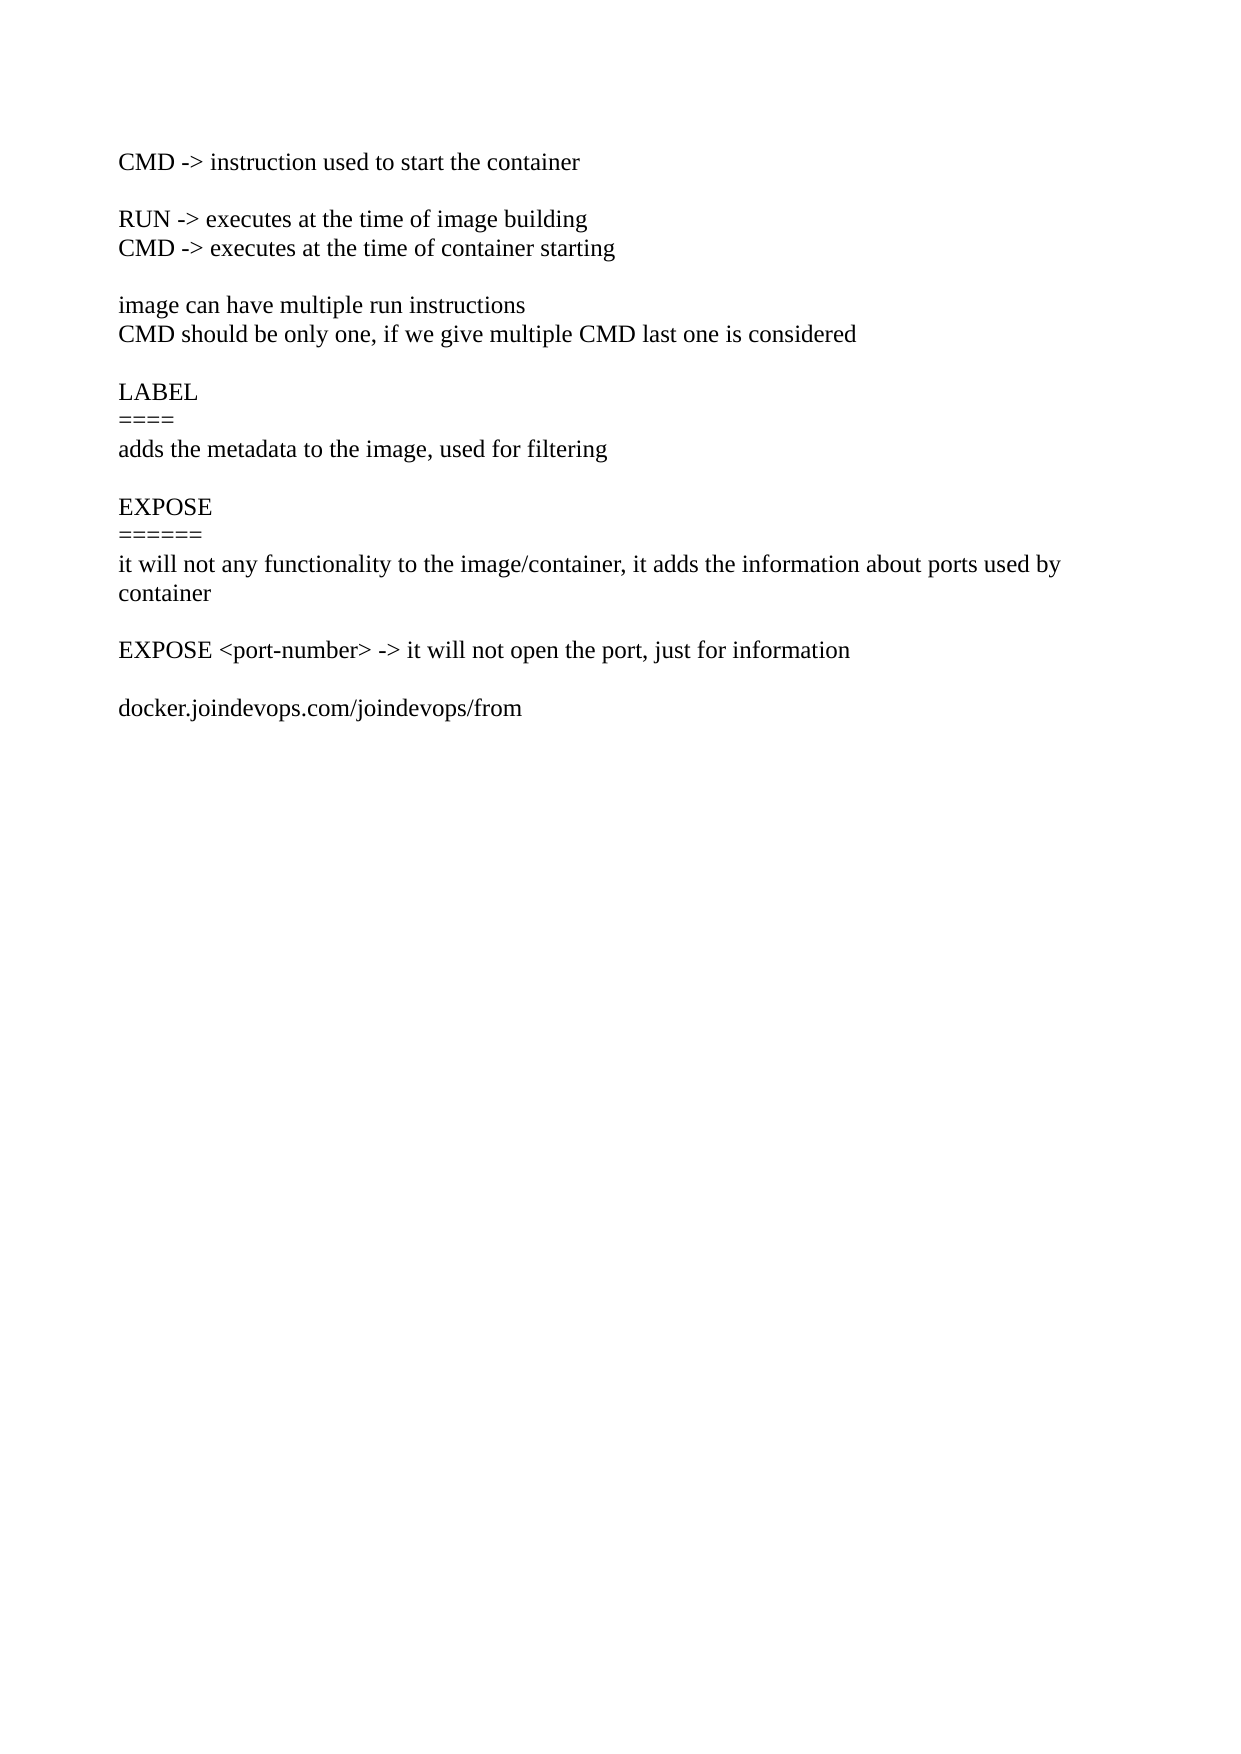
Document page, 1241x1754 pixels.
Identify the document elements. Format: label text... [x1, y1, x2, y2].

text image can have multiple run instructions [118, 291, 1122, 319]
text EXPOSE <port-number> -> it will not open the port, just for information [118, 636, 1122, 664]
text CMD -> instruction used to start the container [118, 147, 1122, 176]
text LABEL [118, 377, 1122, 406]
text EXPOSE [118, 492, 1122, 521]
text CMD -> executes at the time of container starting [118, 233, 1122, 262]
text docker.joindevops.com/joindevops/from [118, 693, 1122, 722]
text adds the metadata to the image, used for filtering [118, 434, 1122, 463]
text ==== [118, 406, 1122, 434]
text CMD should be only one, if we give multiple CMD last one is considered [118, 319, 1122, 348]
text ====== [118, 521, 1122, 549]
text it will not any functionality to the image/container, it adds the information about ports used by container [118, 549, 1122, 607]
text RUN -> executes at the time of image building [118, 204, 1122, 233]
